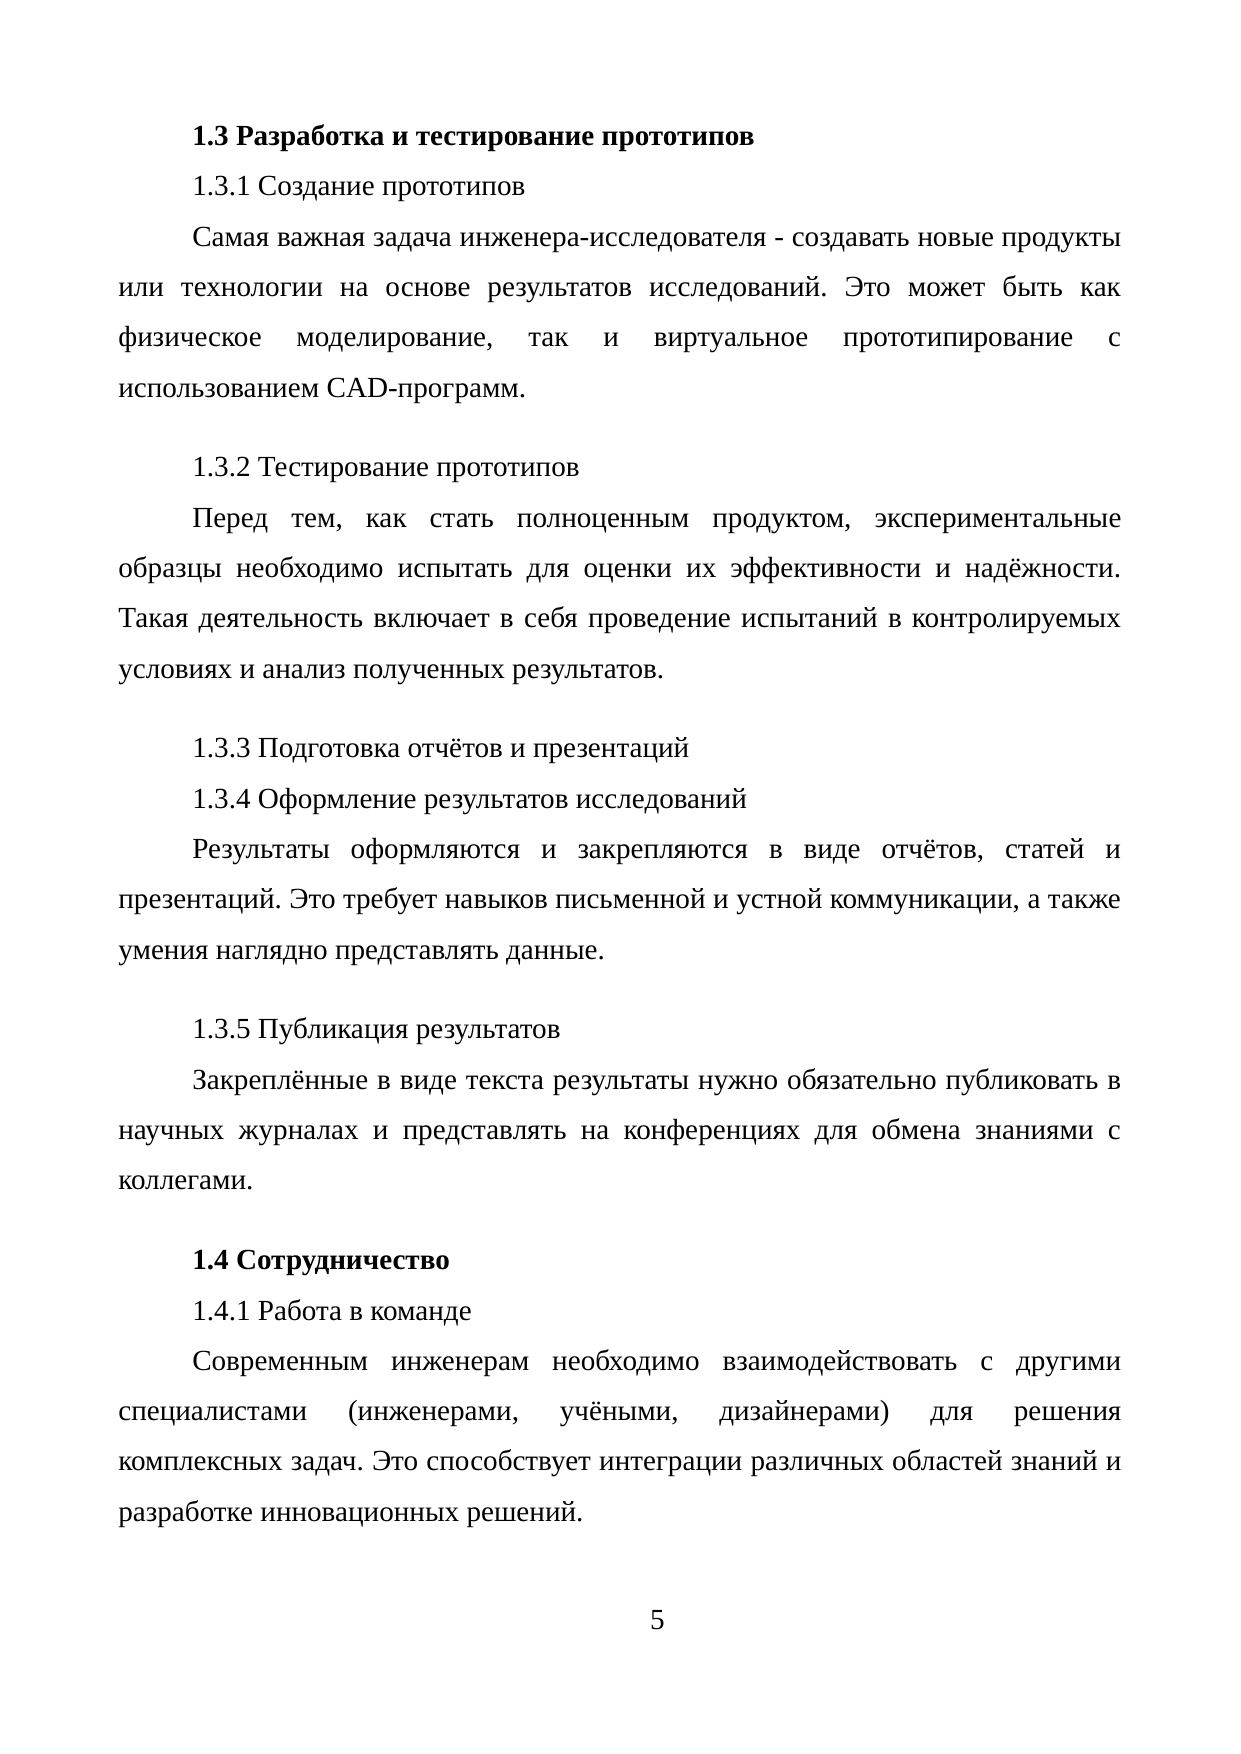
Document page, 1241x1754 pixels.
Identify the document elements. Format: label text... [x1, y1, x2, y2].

subtitle Работа в команде [118, 1293, 1122, 1326]
subtitle Создание прототипов [118, 168, 1122, 202]
text Результаты оформляются и закрепляются в виде отчётов, статей и презентаций. Это требует навыков письменной и устной коммуникации, а также умения наглядно представлять данные. [118, 831, 1122, 965]
subtitle Подготовка отчётов и презентаций [118, 731, 1122, 764]
subtitle Сотрудничество [118, 1242, 1122, 1276]
subtitle Разработка и тестирование прототипов [118, 118, 1122, 152]
subtitle Публикация результатов [118, 1012, 1122, 1045]
text Современным инженерам необходимо взаимодействовать с другими специалистами (инженерами, учёными, дизайнерами) для решения комплексных задач. Это способствует интеграции различных областей знаний и разработке инновационных решений. [118, 1343, 1122, 1527]
text Самая важная задача инженера-исследователя - создавать новые продукты или технологии на основе результатов исследований. Это может быть как физическое моделирование, так и виртуальное прототипирование с использованием CAD-программ. [118, 219, 1122, 403]
text Закреплённые в виде текста результаты нужно обязательно публиковать в научных журналах и представлять на конференциях для обмена знаниями с коллегами. [118, 1062, 1122, 1196]
subtitle Тестирование прототипов [118, 449, 1122, 483]
text Перед тем, как стать полноценным продуктом, экспериментальные образцы необходимо испытать для оценки их эффективности и надёжности. Такая деятельность включает в себя проведение испытаний в контролируемых условиях и анализ полученных результатов. [118, 500, 1122, 684]
subtitle Оформление результатов исследований [118, 781, 1122, 814]
